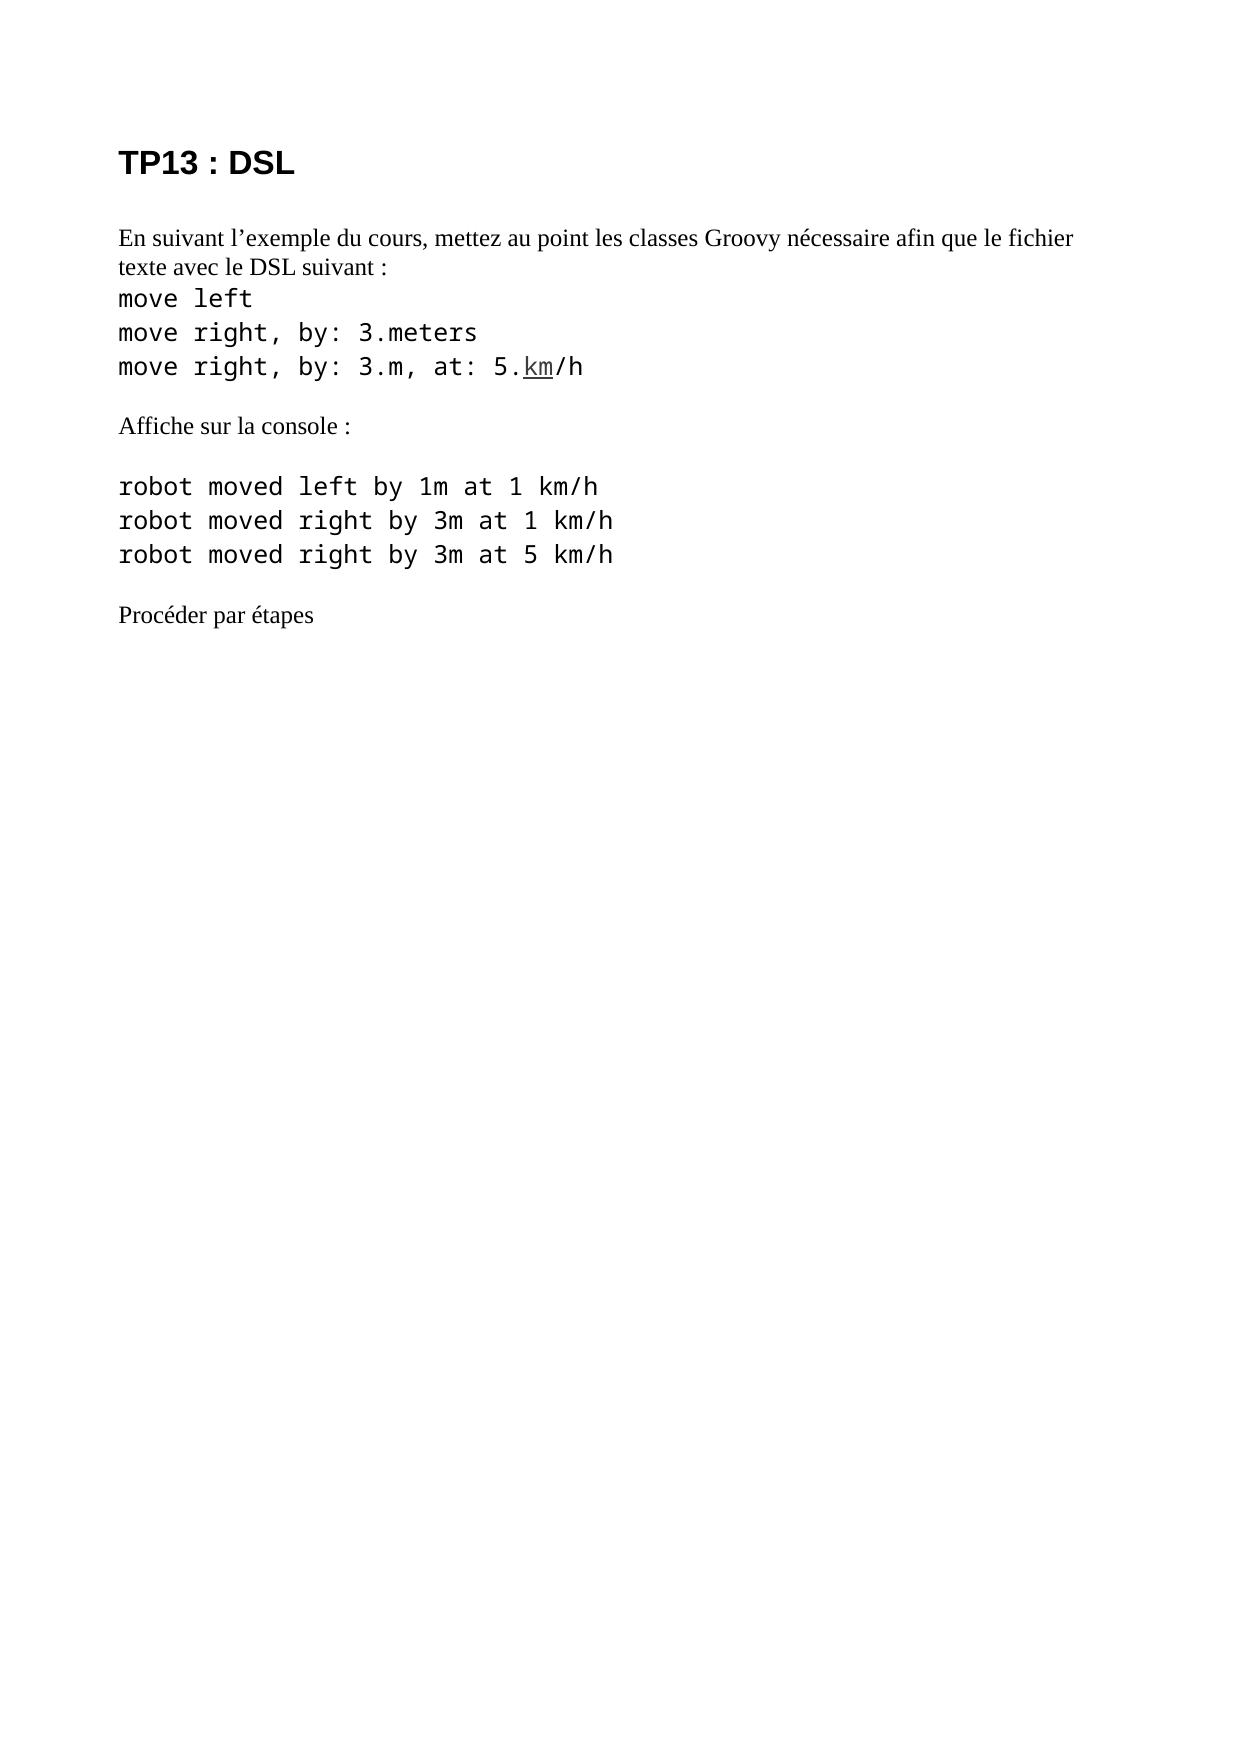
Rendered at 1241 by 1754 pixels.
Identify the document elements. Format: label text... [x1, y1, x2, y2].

text robot moved right by 3m at 5 km/h [118, 537, 1122, 571]
text robot moved left by 1m at 1 km/h [118, 469, 1122, 503]
text En suivant l’exemple du cours, mettez au point les classes Groovy nécessaire afin que le fichier texte avec le DSL suivant : [118, 223, 1122, 281]
text Procéder par étapes [118, 600, 1122, 629]
text move right, by: 3.m, at: 5.km/h [118, 349, 1122, 383]
text move left [118, 281, 1122, 314]
text move right, by: 3.meters [118, 314, 1122, 349]
text Affiche sur la console : [118, 411, 1122, 440]
text robot moved right by 3m at 1 km/h [118, 503, 1122, 537]
subtitle TP13 : DSL [118, 143, 1122, 182]
